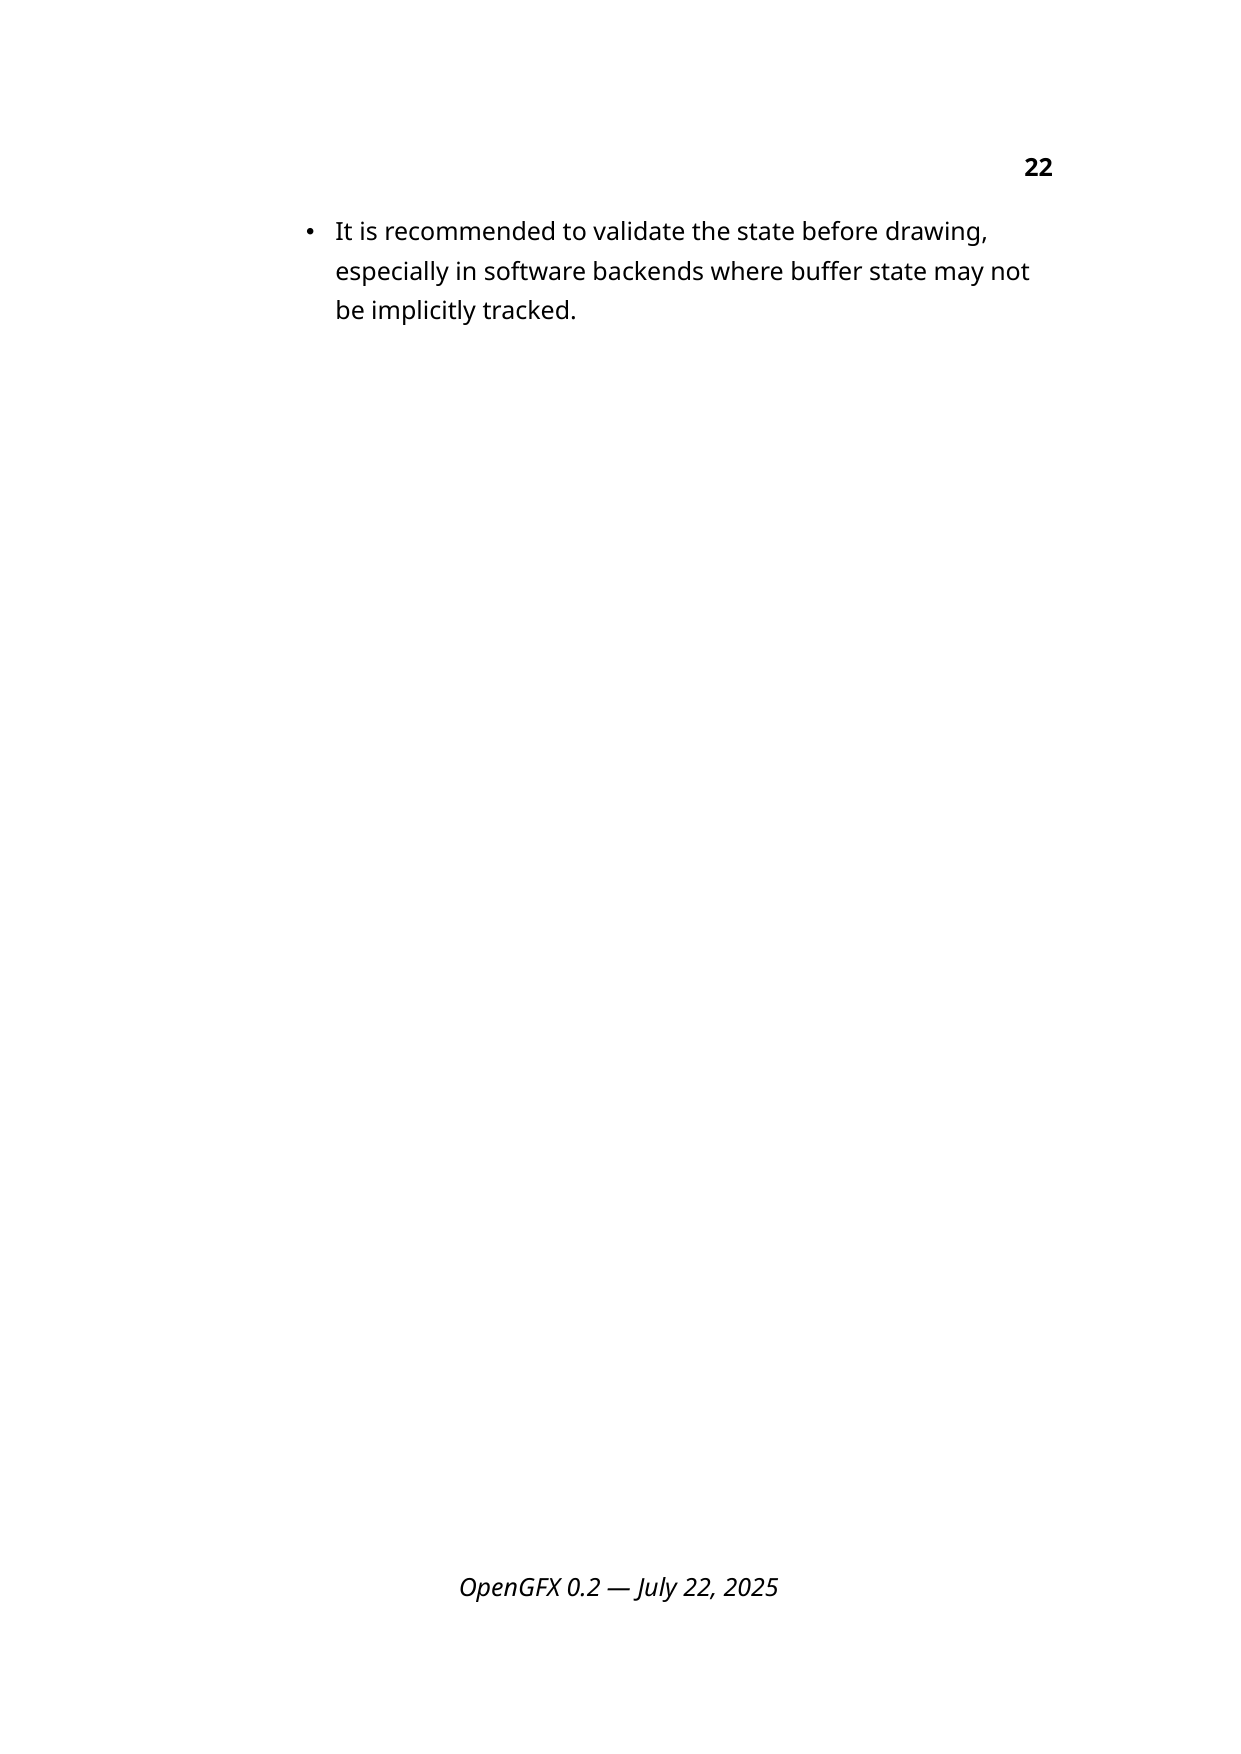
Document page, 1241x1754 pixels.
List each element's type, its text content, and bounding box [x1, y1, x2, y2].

list It is recommended to validate the state before drawing, especially in software backends where buffer state may not be implicitly tracked. [306, 214, 1053, 326]
